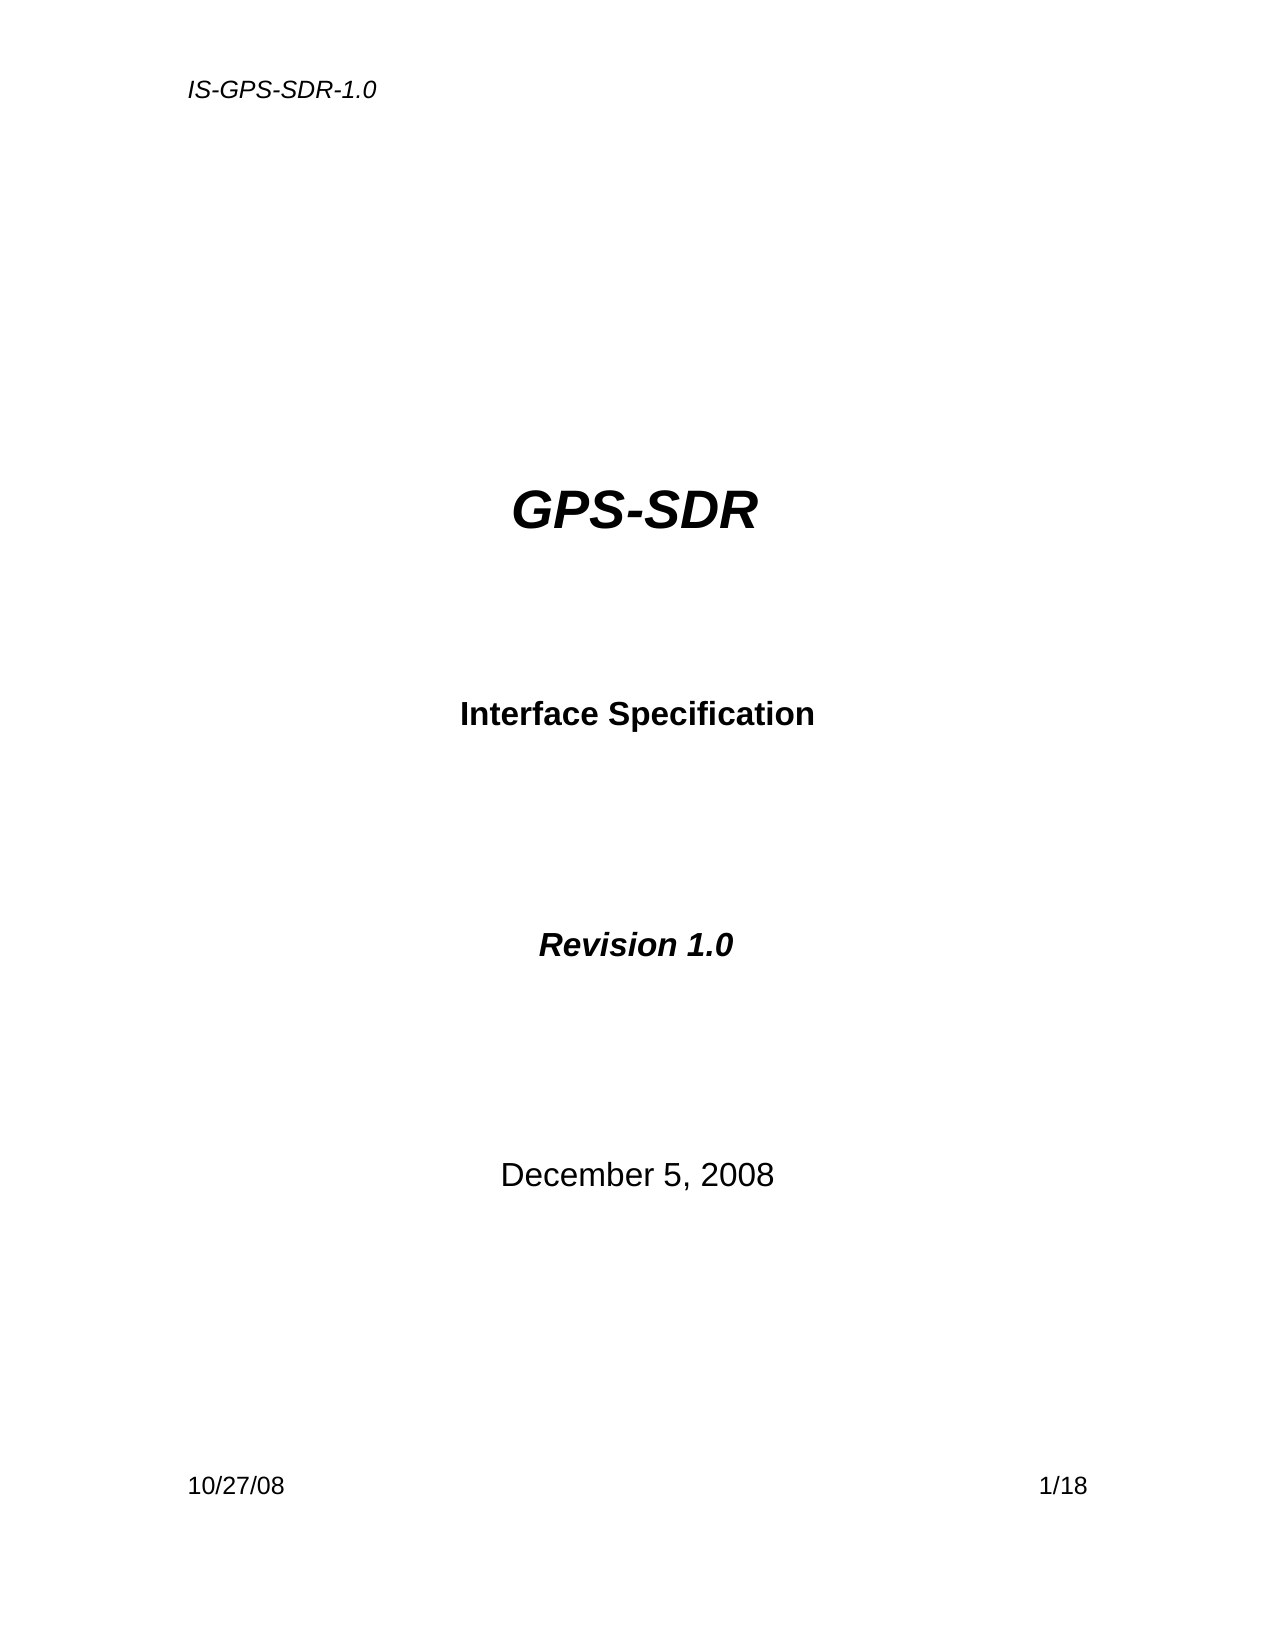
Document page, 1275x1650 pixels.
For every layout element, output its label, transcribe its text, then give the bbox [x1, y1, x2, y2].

text GPS-SDR [187, 478, 1087, 540]
text Revision 1.0 [187, 925, 1087, 963]
text Interface Specification [187, 694, 1087, 732]
text December 5, 2008 [187, 1155, 1087, 1194]
